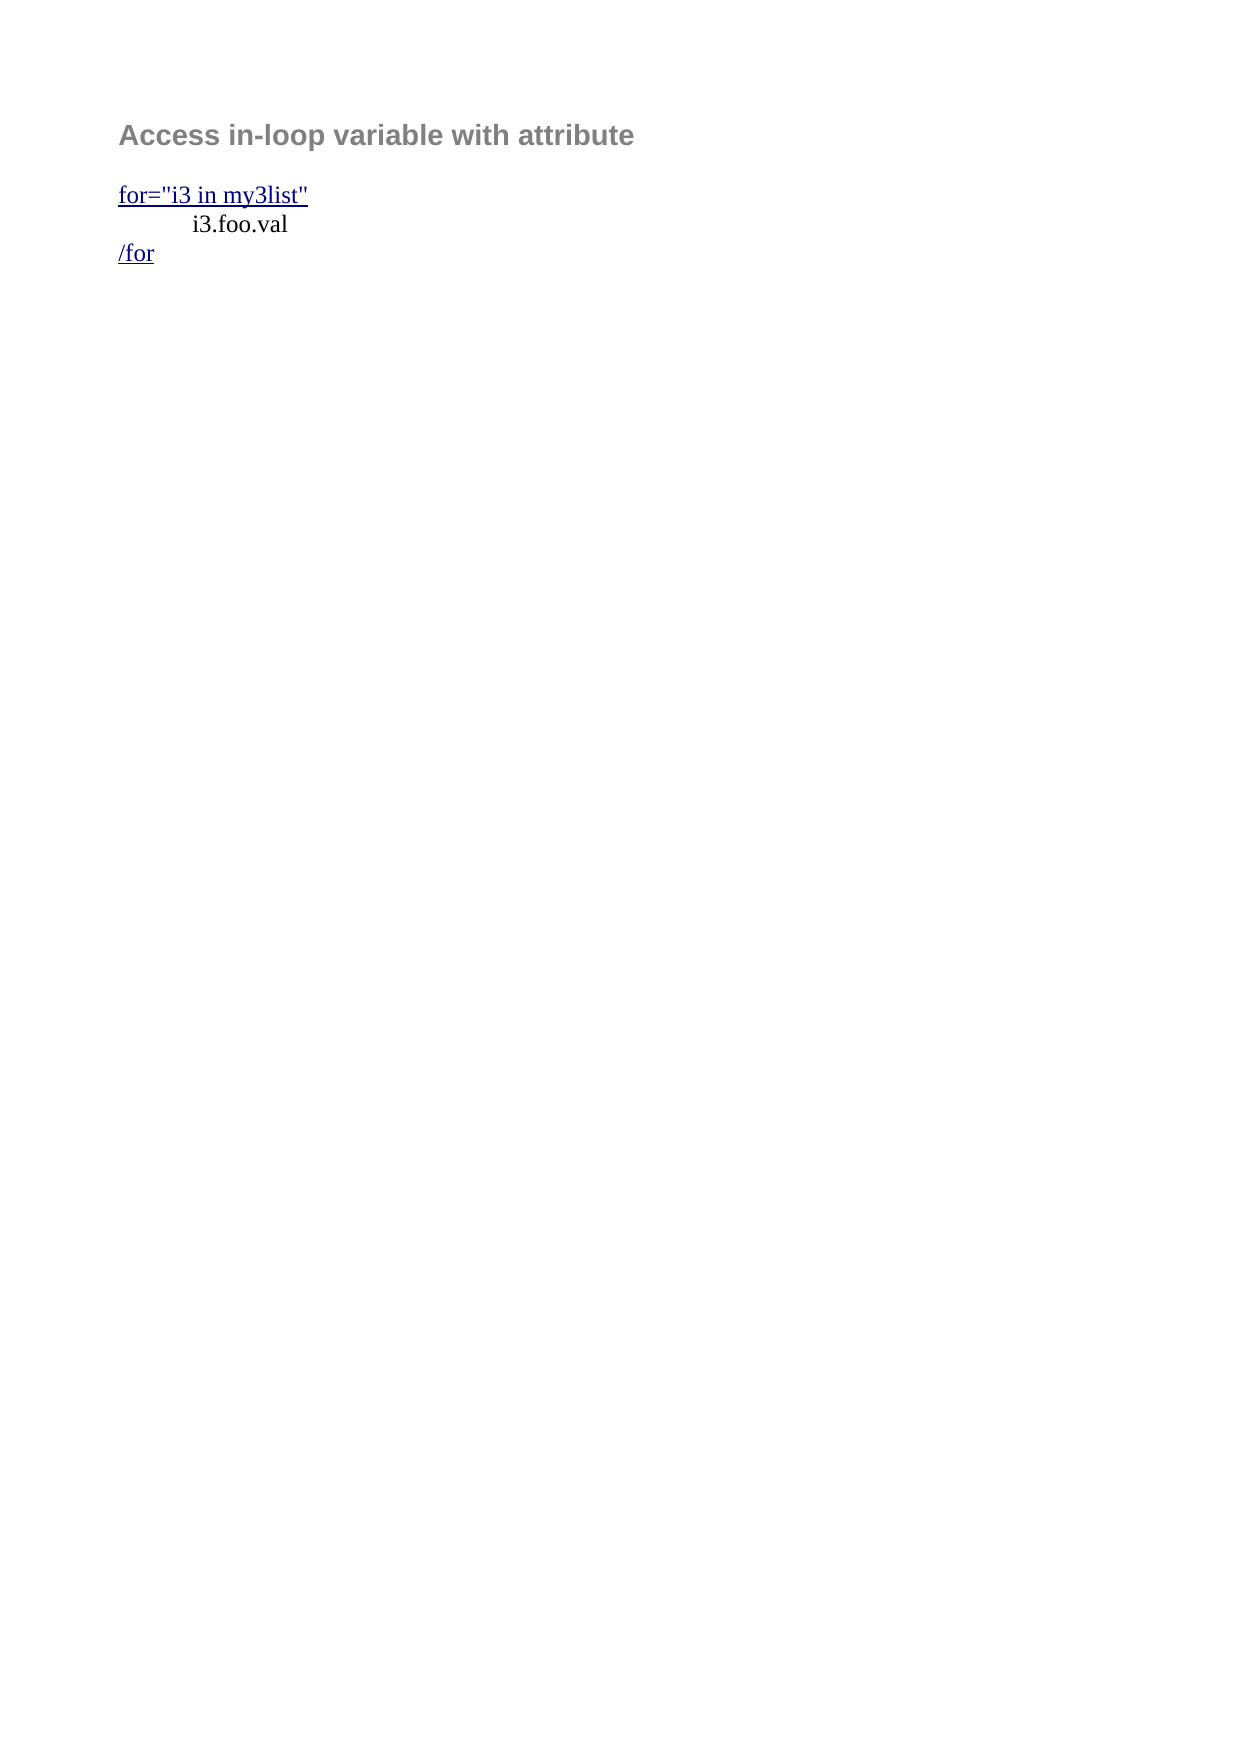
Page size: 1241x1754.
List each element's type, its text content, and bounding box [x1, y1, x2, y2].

text i3.foo.val [118, 209, 1122, 238]
text Access in-loop variable with attribute [118, 118, 1122, 152]
text /for [118, 238, 1122, 267]
text for="i3 in my3list" [118, 180, 1122, 209]
